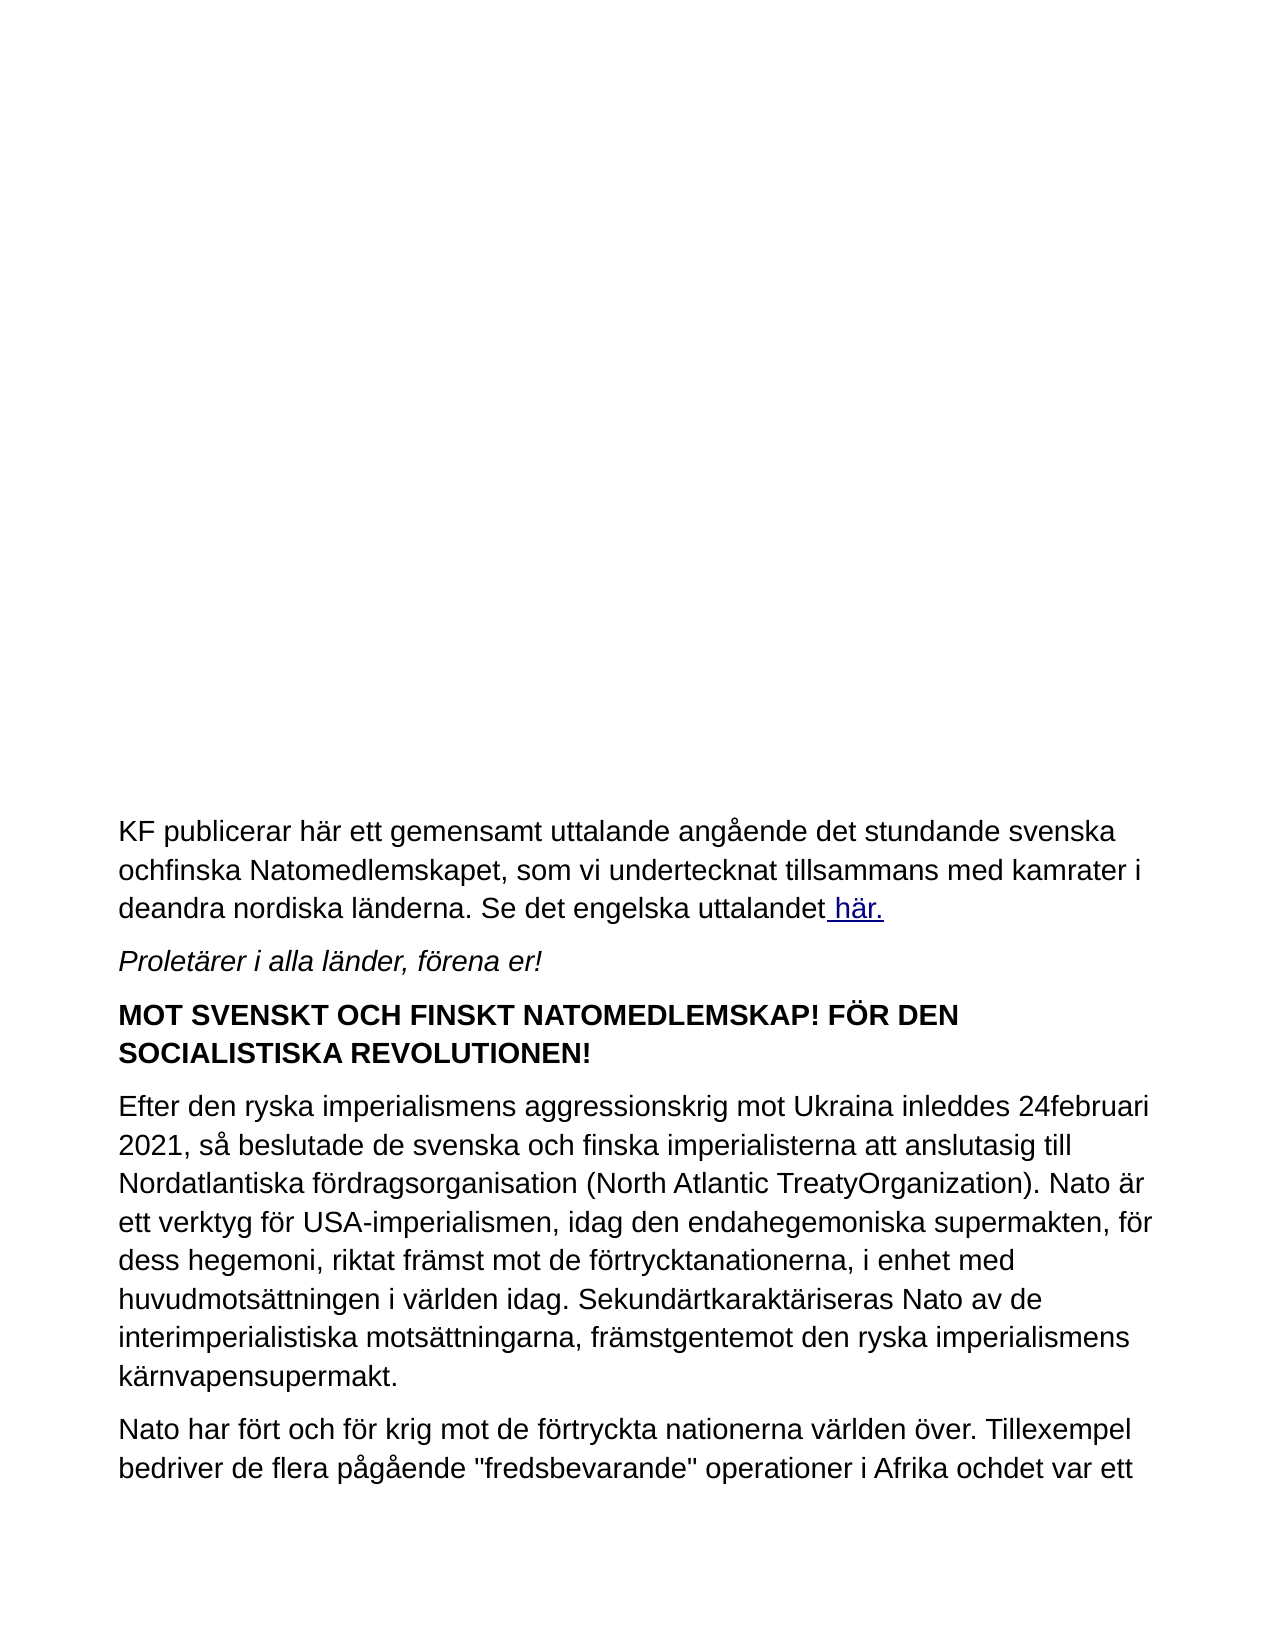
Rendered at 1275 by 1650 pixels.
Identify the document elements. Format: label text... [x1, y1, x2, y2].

text Efter den ryska imperialismens aggressionskrig mot Ukraina inleddes 24februari 2021, så beslutade de svenska och finska imperialisterna att anslutasig till Nordatlantiska fördragsorganisation (North Atlantic TreatyOrganization). Nato är ett verktyg för USA-imperialismen, idag den endahegemoniska supermakten, för dess hegemoni, riktat främst mot de förtrycktanationerna, i enhet med huvudmotsättningen i världen idag. Sekundärtkaraktäriseras Nato av de interimperialistiska motsättningarna, främstgentemot den ryska imperialismens kärnvapensupermakt. [118, 1089, 1157, 1392]
text MOT SVENSKT OCH FINSKT NATOMEDLEMSKAP! FÖR DEN SOCIALISTISKA REVOLUTIONEN! [118, 997, 1157, 1069]
text KF publicerar här ett gemensamt uttalande angående det stundande svenska ochfinska Natomedlemskapet, som vi undertecknat tillsammans med kamrater i deandra nordiska länderna. Se det engelska uttalandet här. [118, 814, 1157, 925]
text Proletärer i alla länder, förena er! [118, 944, 1157, 978]
text Nato har fört och för krig mot de förtryckta nationerna världen över. Tillexempel bedriver de flera pågående "fredsbevarande" operationer i Afrika ochdet var ett [118, 1412, 1157, 1484]
